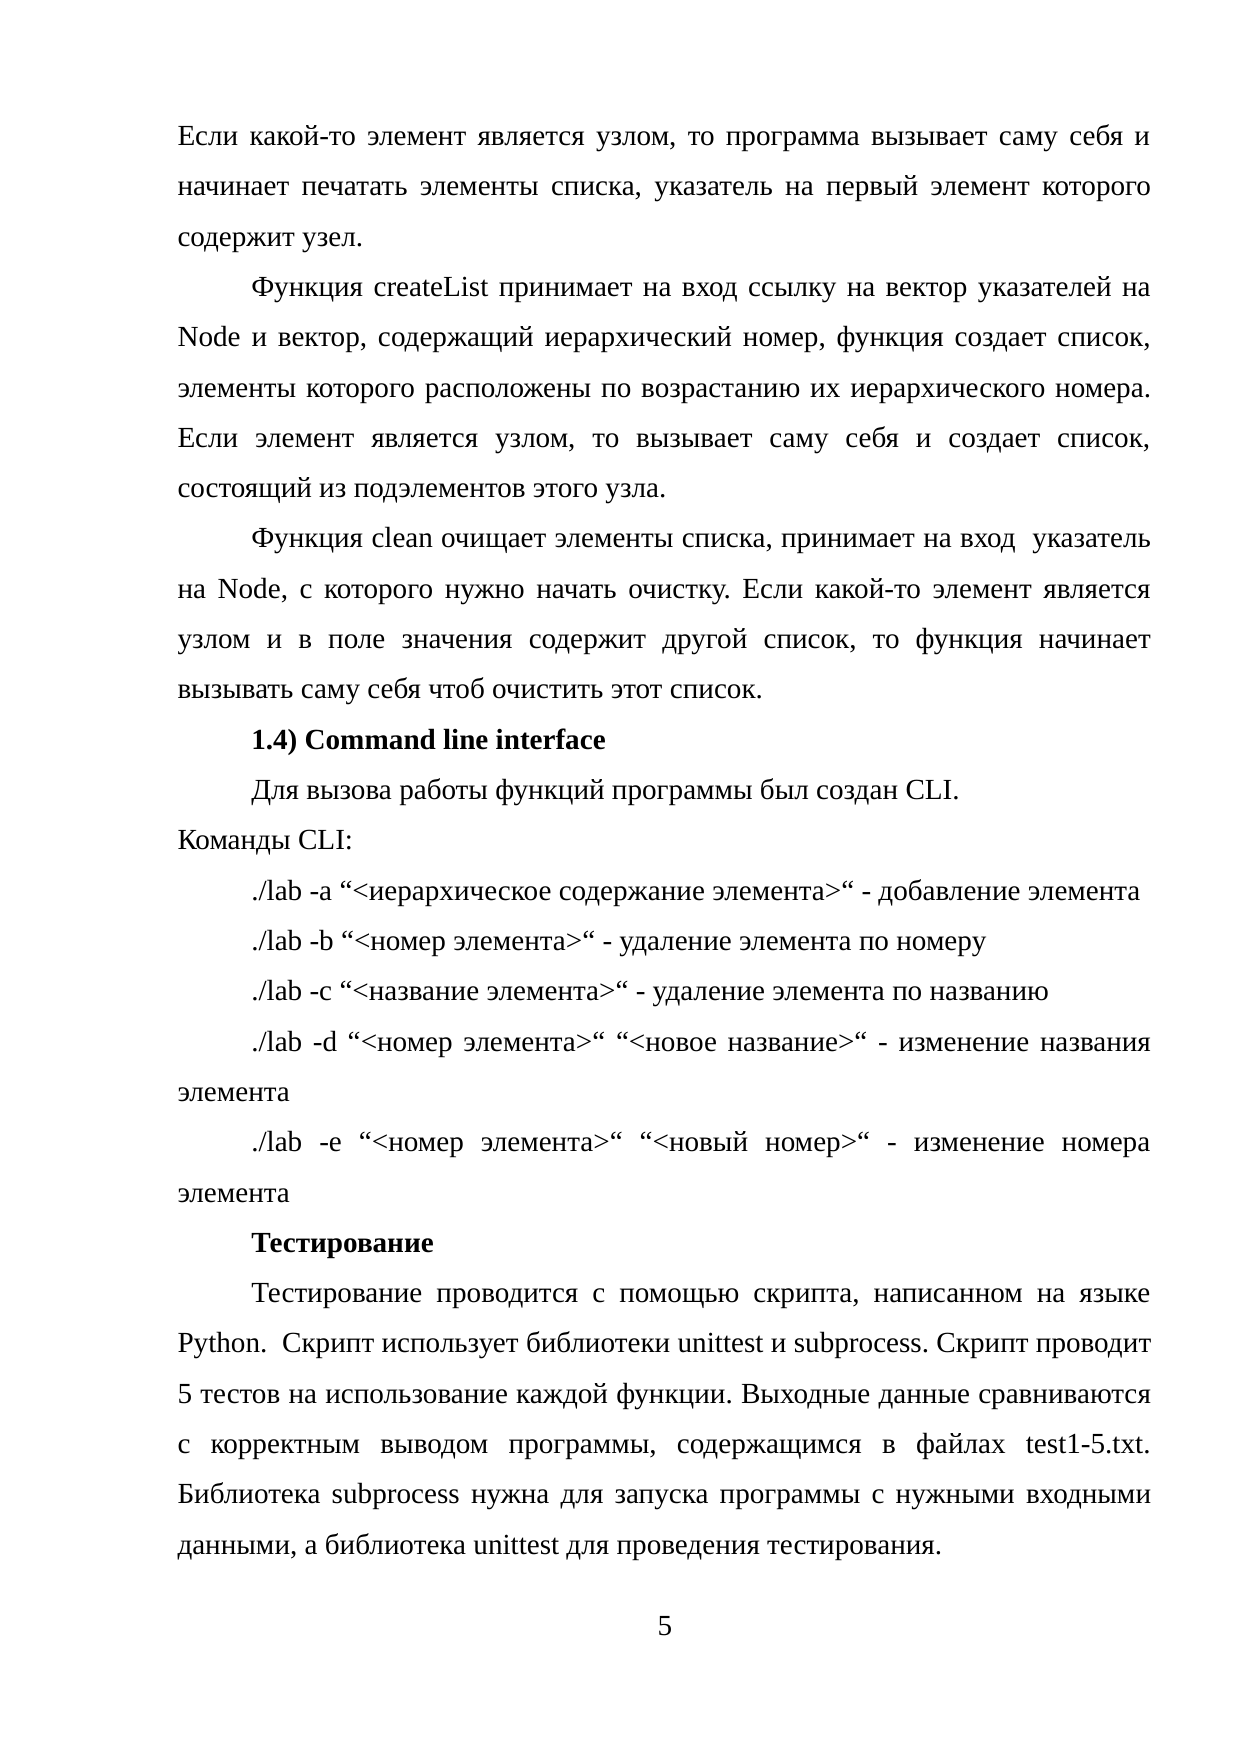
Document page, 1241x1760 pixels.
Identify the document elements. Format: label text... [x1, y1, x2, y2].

text Тестирование проводится с помощью скрипта, написанном на языке Python. Скрипт использует библиотеки unittest и subprocess. Скрипт проводит 5 тестов на использование каждой функции. Выходные данные сравниваются с корректным выводом программы, содержащимся в файлах test1-5.txt. Библиотека subprocess нужна для запуска программы с нужными входными данными, а библиотека unittest для проведения тестирования. [177, 1275, 1152, 1560]
text Если какой-то элемент является узлом, то программа вызывает саму себя и начинает печатать элементы списка, указатель на первый элемент которого содержит узел. [177, 118, 1152, 252]
text ./lab -c “<название элемента>“ - удаление элемента по названию [177, 973, 1152, 1007]
text ./lab -d “<номер элемента>“ “<новое название>“ - изменение названия элемента [177, 1024, 1152, 1108]
text Для вызова работы функций программы был создан CLI. [177, 772, 1152, 806]
text ./lab -a “<иерархическое содержание элемента>“ - добавление элемента [177, 873, 1152, 906]
text Функция createList принимает на вход ссылку на вектор указателей на Node и вектор, содержащий иерархический номер, функция создает список, элементы которого расположены по возрастанию их иерархического номера. Если элемент является узлом, то вызывает саму себя и создает список, состоящий из подэлементов этого узла. [177, 269, 1152, 504]
text Функция clean очищает элементы списка, принимает на вход указатель на Node, с которого нужно начать очистку. Если какой-то элемент является узлом и в поле значения содержит другой список, то функция начинает вызывать саму себя чтоб очистить этот список. [177, 521, 1152, 705]
text ./lab -e “<номер элемента>“ “<новый номер>“ - изменение номера элемента [177, 1124, 1152, 1208]
subtitle Тестирование [177, 1225, 1152, 1258]
text Команды CLI: [177, 822, 1152, 856]
text ./lab -b “<номер элемента>“ - удаление элемента по номеру [177, 923, 1152, 957]
text 1.4) Command line interface [177, 722, 1152, 755]
